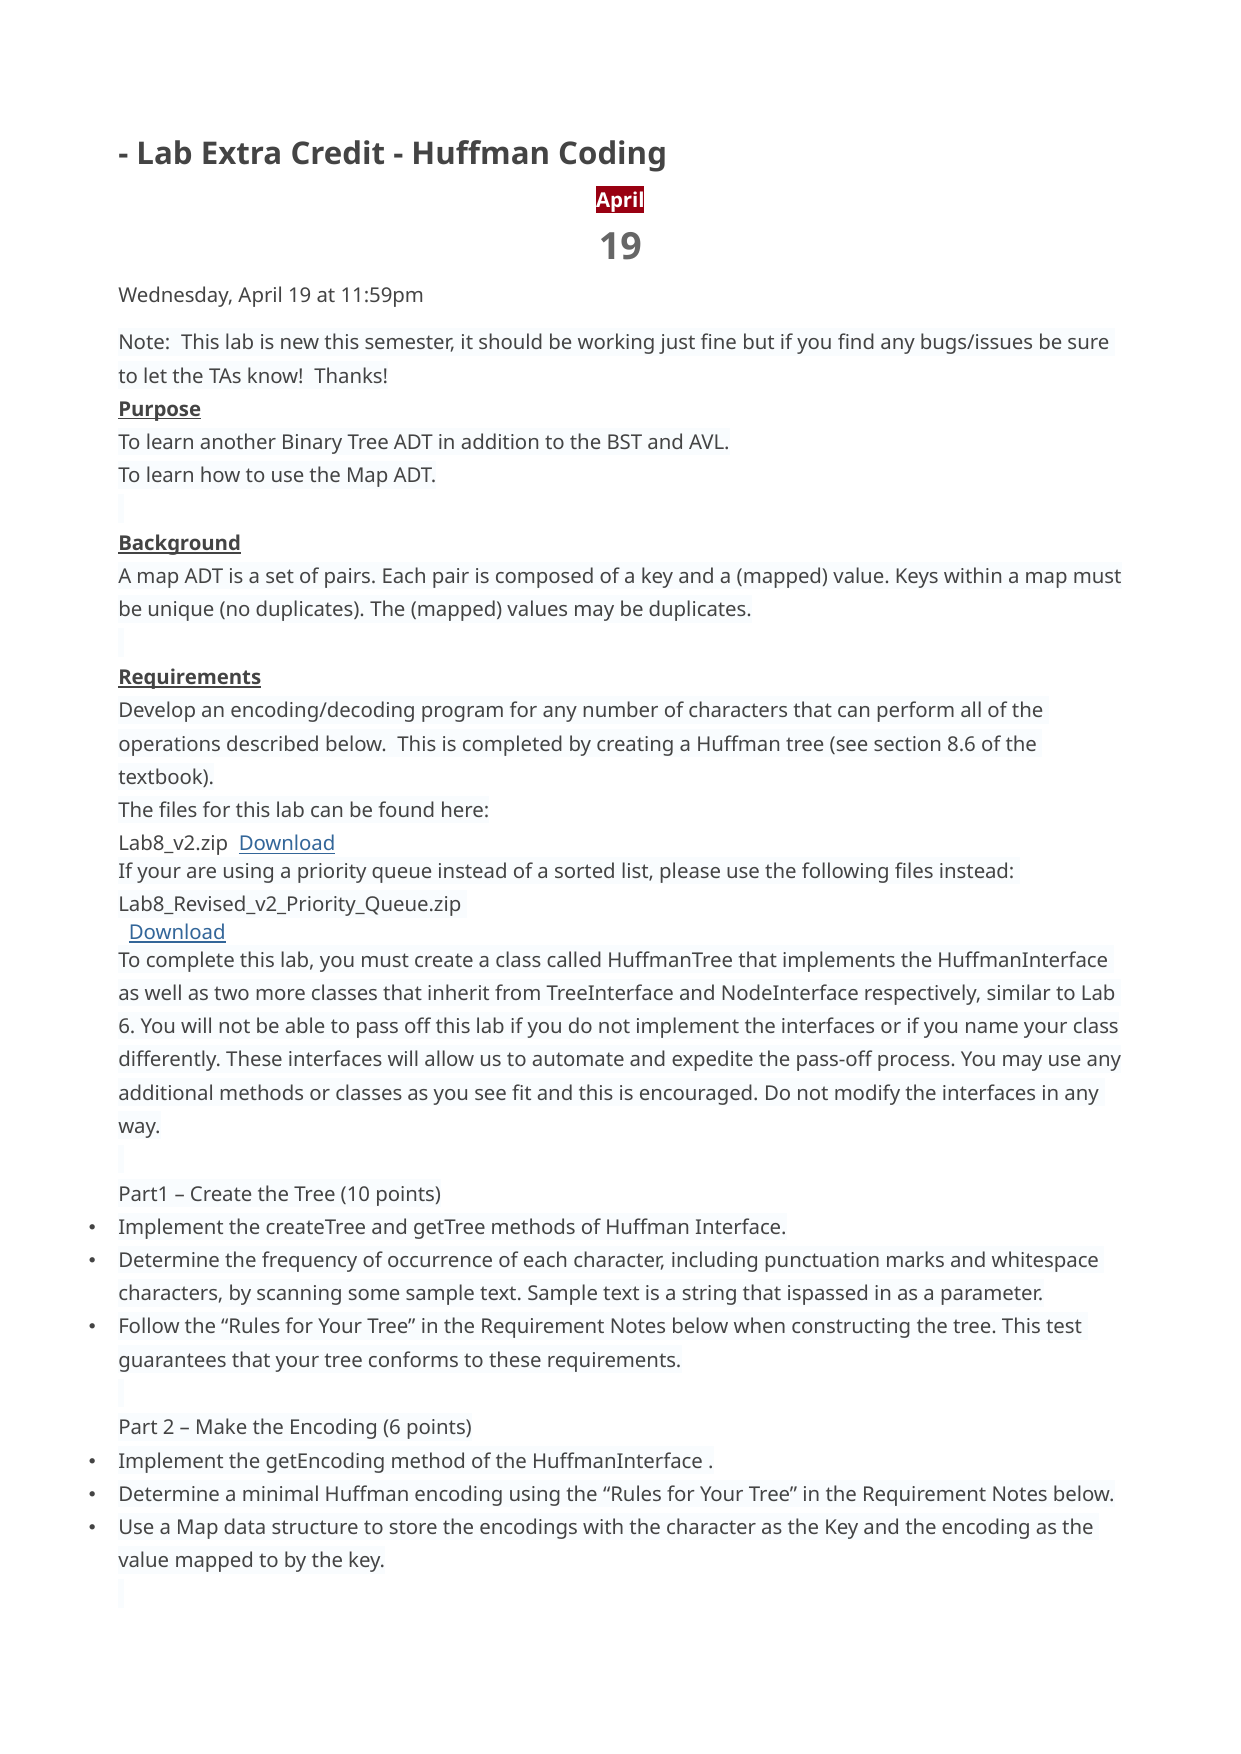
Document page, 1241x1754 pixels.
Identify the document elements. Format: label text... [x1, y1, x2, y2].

text To complete this lab, you must create a class called HuffmanTree that implements the HuffmanInterface as well as two more classes that inherit from TreeInterface and NodeInterface respectively, similar to Lab 6. You will not be able to pass off this lab if you do not implement the interfaces or if you name your class differently. These interfaces will allow us to automate and expedite the pass-off process. You may use any additional methods or classes as you see fit and this is encouraged. Do not modify the interfaces in any way. [118, 945, 1122, 1139]
text Requirements [118, 663, 1122, 691]
text The files for this lab can be found here: [118, 796, 1122, 823]
text Note: This lab is new this semester, it should be working just fine but if you find any bugs/issues be sure to let the TAs know! Thanks! [118, 328, 1122, 389]
text Purpose [118, 394, 1122, 422]
text Background [118, 529, 1122, 556]
list Implement the createTree and getTree methods of Huffman Interface. [118, 1212, 1122, 1240]
text 19 [118, 219, 1122, 270]
text Lab8_Revised_v2_Priority_Queue.zip Download [118, 890, 1122, 945]
text Part1 – Create the Tree (10 points) [118, 1179, 1122, 1207]
text Develop an encoding/decoding program for any number of characters that can perform all of the operations described below. This is completed by creating a Huffman tree (see section 8.6 of the textbook). [118, 696, 1122, 790]
text Lab8_v2.zip Download [118, 829, 1122, 857]
text April [118, 186, 1122, 213]
list Determine the frequency of occurrence of each character, including punctuation marks and whitespace characters, by scanning some sample text. Sample text is a string that ispassed in as a parameter. [118, 1246, 1122, 1307]
text If your are using a priority queue instead of a sorted list, please use the following files instead: [118, 857, 1122, 884]
text Part 2 – Make the Encoding (6 points) [118, 1413, 1122, 1441]
list Use a Map data structure to store the encodings with the character as the Key and the encoding as the value mapped to by the key. [118, 1513, 1122, 1574]
text A map ADT is a set of pairs. Each pair is composed of a key and a (mapped) value. Keys within a map must be unique (no duplicates). The (mapped) values may be duplicates. [118, 562, 1122, 623]
subtitle - Lab Extra Credit - Huffman Coding [118, 131, 1122, 173]
text To learn another Binary Tree ADT in addition to the BST and AVL. [118, 428, 1122, 455]
text To learn how to use the Map ADT. [118, 461, 1122, 489]
text Wednesday, April 19 at 11:59pm [118, 280, 1122, 308]
list Follow the “Rules for Your Tree” in the Requirement Notes below when constructing the tree. This test guarantees that your tree conforms to these requirements. [118, 1312, 1122, 1373]
list Implement the getEncoding method of the HuffmanInterface . [118, 1446, 1122, 1474]
list Determine a minimal Huffman encoding using the “Rules for Your Tree” in the Requirement Notes below. [118, 1479, 1122, 1507]
